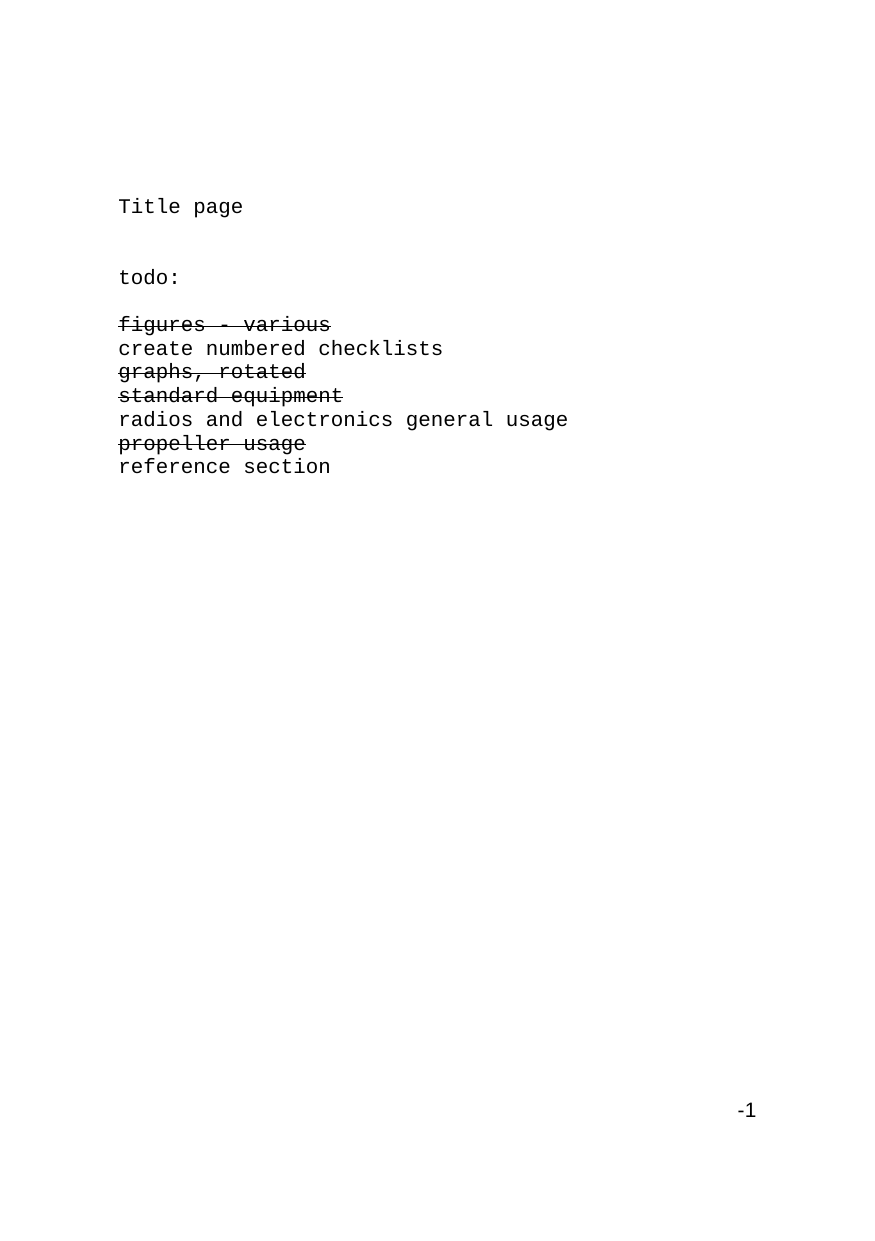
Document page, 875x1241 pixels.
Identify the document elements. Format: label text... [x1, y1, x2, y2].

text figures - various [118, 314, 756, 338]
text reference section [118, 456, 756, 480]
text radios and electronics general usage [118, 409, 756, 432]
text graphs, rotated [118, 362, 756, 385]
text todo: [118, 267, 756, 291]
text Title page [118, 196, 756, 220]
text standard equipment [118, 385, 756, 409]
text create numbered checklists [118, 338, 756, 362]
text propeller usage [118, 432, 756, 456]
